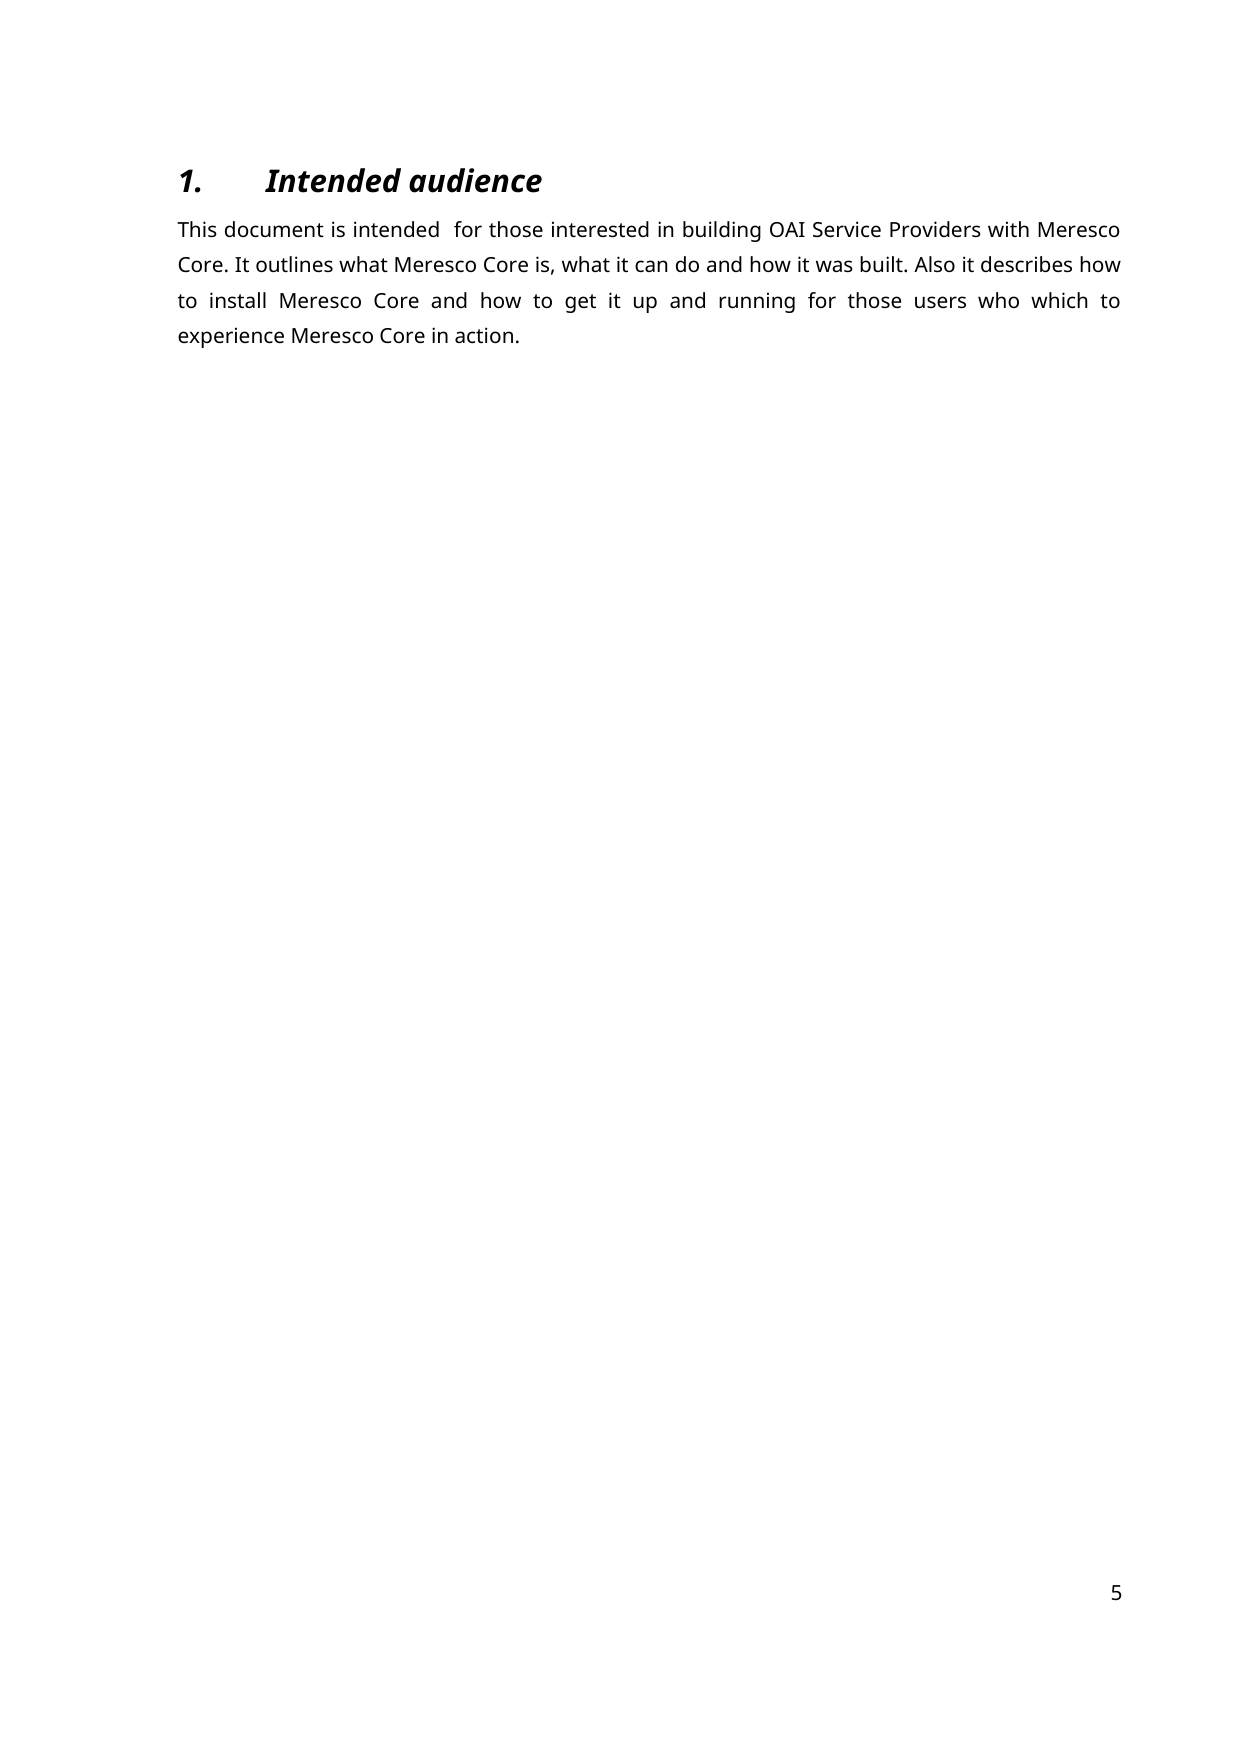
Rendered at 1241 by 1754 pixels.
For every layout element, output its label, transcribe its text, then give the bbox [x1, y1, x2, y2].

text This document is intended for those interested in building OAI Service Providers with Meresco Core. It outlines what Meresco Core is, what it can do and how it was built. Also it describes how to install Meresco Core and how to get it up and running for those users who which to experience Meresco Core in action. [177, 208, 1122, 349]
subtitle Intended audience [177, 159, 1122, 202]
